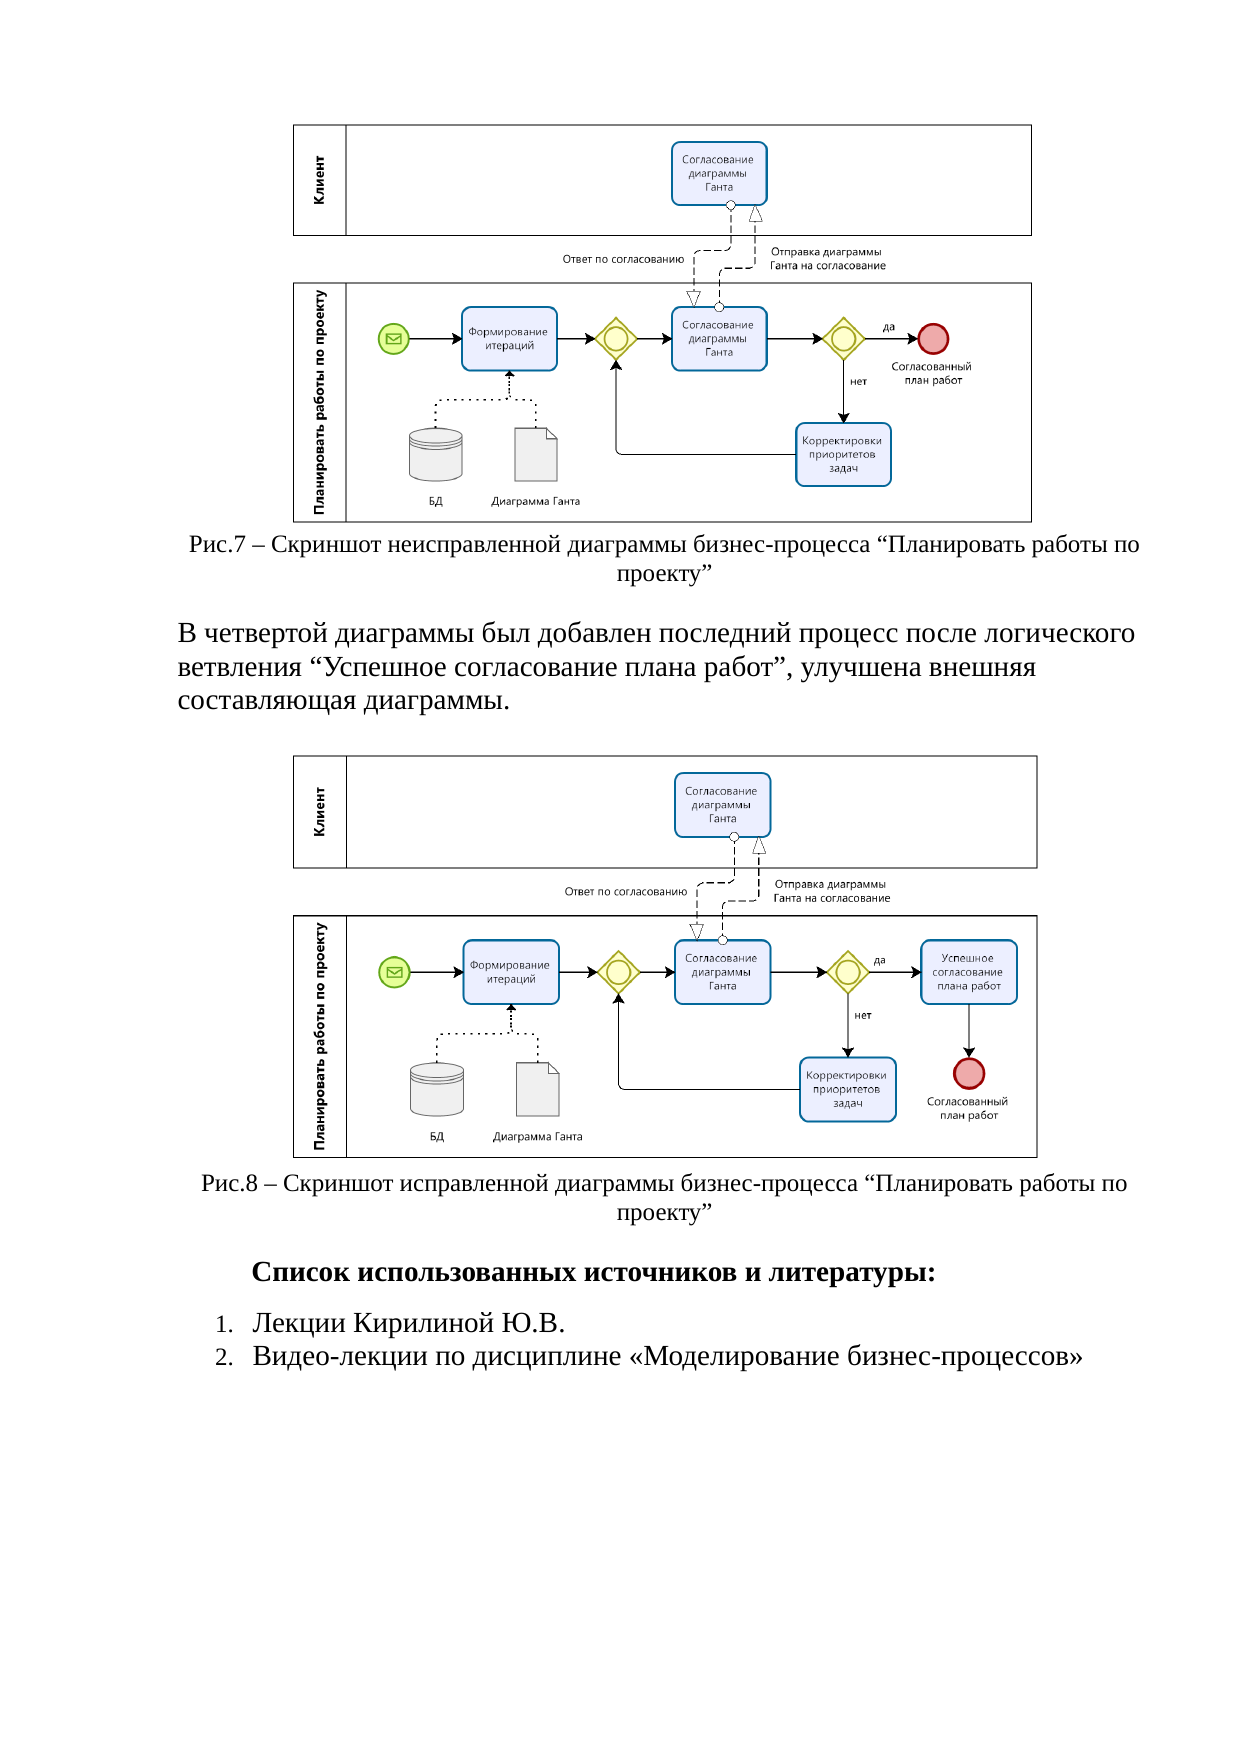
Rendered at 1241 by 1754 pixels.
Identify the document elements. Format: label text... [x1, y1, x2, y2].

text В четвертой диаграммы был добавлен последний процесс после логического ветвления “Успешное согласование плана работ”, улучшена внешняя составляющая диаграммы. [177, 615, 1152, 716]
list Видео-лекции по дисциплине «Моделирование бизнес-процессов» [215, 1338, 1152, 1372]
list Лекции Кирилиной Ю.В. [215, 1305, 1152, 1338]
text Рис.8 – Скриншот исправленной диаграммы бизнес-процесса “Планировать работы по проекту” [177, 1168, 1152, 1226]
text Рис.7 – Скриншот неисправленной диаграммы бизнес-процесса “Планировать работы по проекту” [177, 529, 1152, 587]
text Список использованных источников и литературы: [177, 1254, 1152, 1288]
